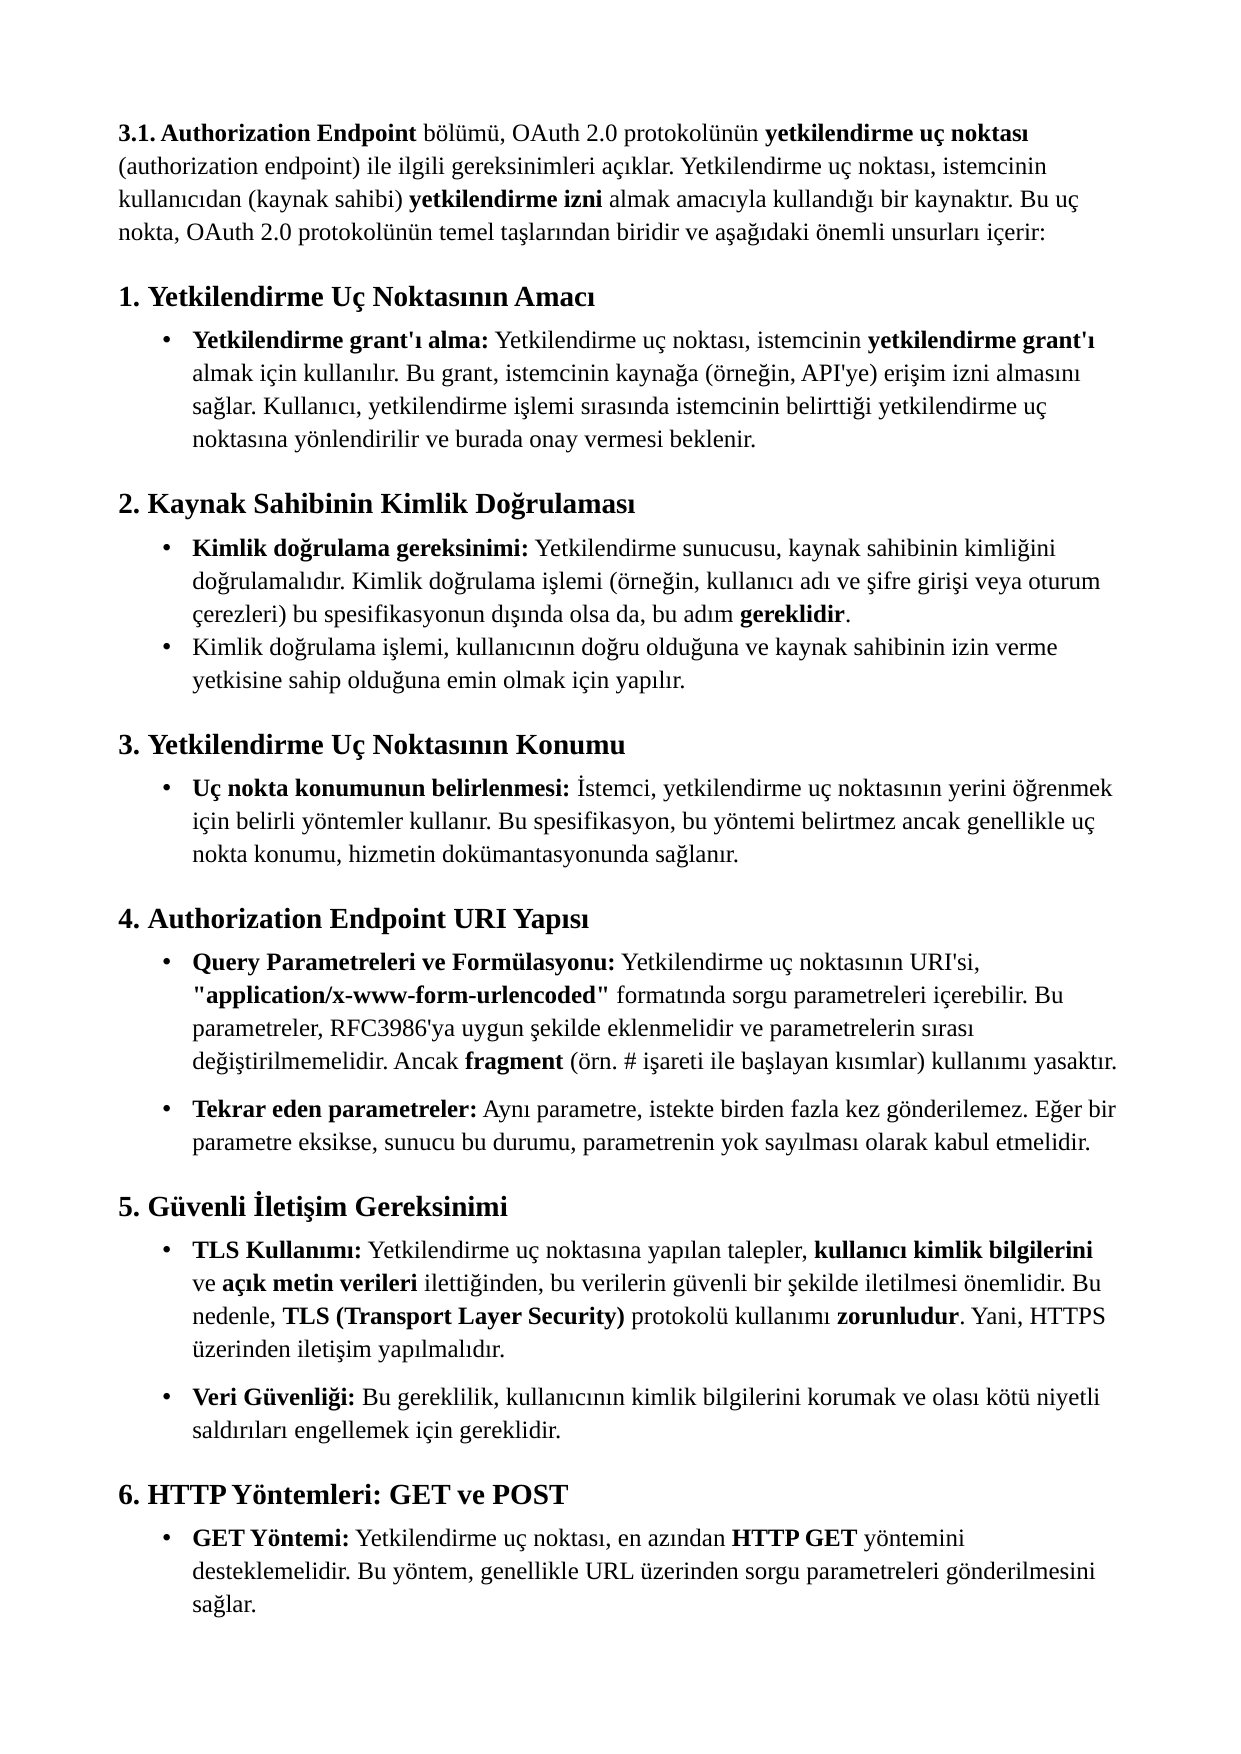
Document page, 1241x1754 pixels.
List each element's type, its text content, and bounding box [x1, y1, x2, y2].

subtitle 5. Güvenli İletişim Gereksinimi [118, 1189, 1122, 1223]
list Yetkilendirme grant'ı alma: Yetkilendirme uç noktası, istemcinin yetkilendirme grant'ı almak için kullanılır. Bu grant, istemcinin kaynağa (örneğin, API'ye) erişim izni almasını sağlar. Kullanıcı, yetkilendirme işlemi sırasında istemcinin belirttiği yetkilendirme uç noktasına yönlendirilir ve burada onay vermesi beklenir. [162, 325, 1122, 453]
subtitle 2. Kaynak Sahibinin Kimlik Doğrulaması [118, 487, 1122, 520]
list Veri Güvenliği: Bu gereklilik, kullanıcının kimlik bilgilerini korumak ve olası kötü niyetli saldırıları engellemek için gereklidir. [162, 1382, 1122, 1444]
subtitle 3. Yetkilendirme Uç Noktasının Konumu [118, 727, 1122, 761]
list Query Parametreleri ve Formülasyonu: Yetkilendirme uç noktasının URI'si, "application/x-www-form-urlencoded" formatında sorgu parametreleri içerebilir. Bu parametreler, RFC3986'ya uygun şekilde eklenmelidir ve parametrelerin sırası değiştirilmemelidir. Ancak fragment (örn. # işareti ile başlayan kısımlar) kullanımı yasaktır. [162, 947, 1122, 1075]
list TLS Kullanımı: Yetkilendirme uç noktasına yapılan talepler, kullanıcı kimlik bilgilerini ve açık metin verileri ilettiğinden, bu verilerin güvenli bir şekilde iletilmesi önemlidir. Bu nedenle, TLS (Transport Layer Security) protokolü kullanımı zorunludur. Yani, HTTPS üzerinden iletişim yapılmalıdır. [162, 1235, 1122, 1363]
list Kimlik doğrulama gereksinimi: Yetkilendirme sunucusu, kaynak sahibinin kimliğini doğrulamalıdır. Kimlik doğrulama işlemi (örneğin, kullanıcı adı ve şifre girişi veya oturum çerezleri) bu spesifikasyonun dışında olsa da, bu adım gereklidir. [162, 533, 1122, 627]
list Uç nokta konumunun belirlenmesi: İstemci, yetkilendirme uç noktasının yerini öğrenmek için belirli yöntemler kullanır. Bu spesifikasyon, bu yöntemi belirtmez ancak genellikle uç nokta konumu, hizmetin dokümantasyonunda sağlanır. [162, 773, 1122, 868]
list Tekrar eden parametreler: Aynı parametre, istekte birden fazla kez gönderilemez. Eğer bir parametre eksikse, sunucu bu durumu, parametrenin yok sayılması olarak kabul etmelidir. [162, 1094, 1122, 1156]
list Kimlik doğrulama işlemi, kullanıcının doğru olduğuna ve kaynak sahibinin izin verme yetkisine sahip olduğuna emin olmak için yapılır. [162, 632, 1122, 693]
subtitle 6. HTTP Yöntemleri: GET ve POST [118, 1477, 1122, 1511]
list GET Yöntemi: Yetkilendirme uç noktası, en azından HTTP GET yöntemini desteklemelidir. Bu yöntem, genellikle URL üzerinden sorgu parametreleri gönderilmesini sağlar. [162, 1523, 1122, 1618]
subtitle 4. Authorization Endpoint URI Yapısı [118, 901, 1122, 935]
text 3.1. Authorization Endpoint bölümü, OAuth 2.0 protokolünün yetkilendirme uç noktası (authorization endpoint) ile ilgili gereksinimleri açıklar. Yetkilendirme uç noktası, istemcinin kullanıcıdan (kaynak sahibi) yetkilendirme izni almak amacıyla kullandığı bir kaynaktır. Bu uç nokta, OAuth 2.0 protokolünün temel taşlarından biridir ve aşağıdaki önemli unsurları içerir: [118, 118, 1122, 246]
subtitle 1. Yetkilendirme Uç Noktasının Amacı [118, 279, 1122, 313]
